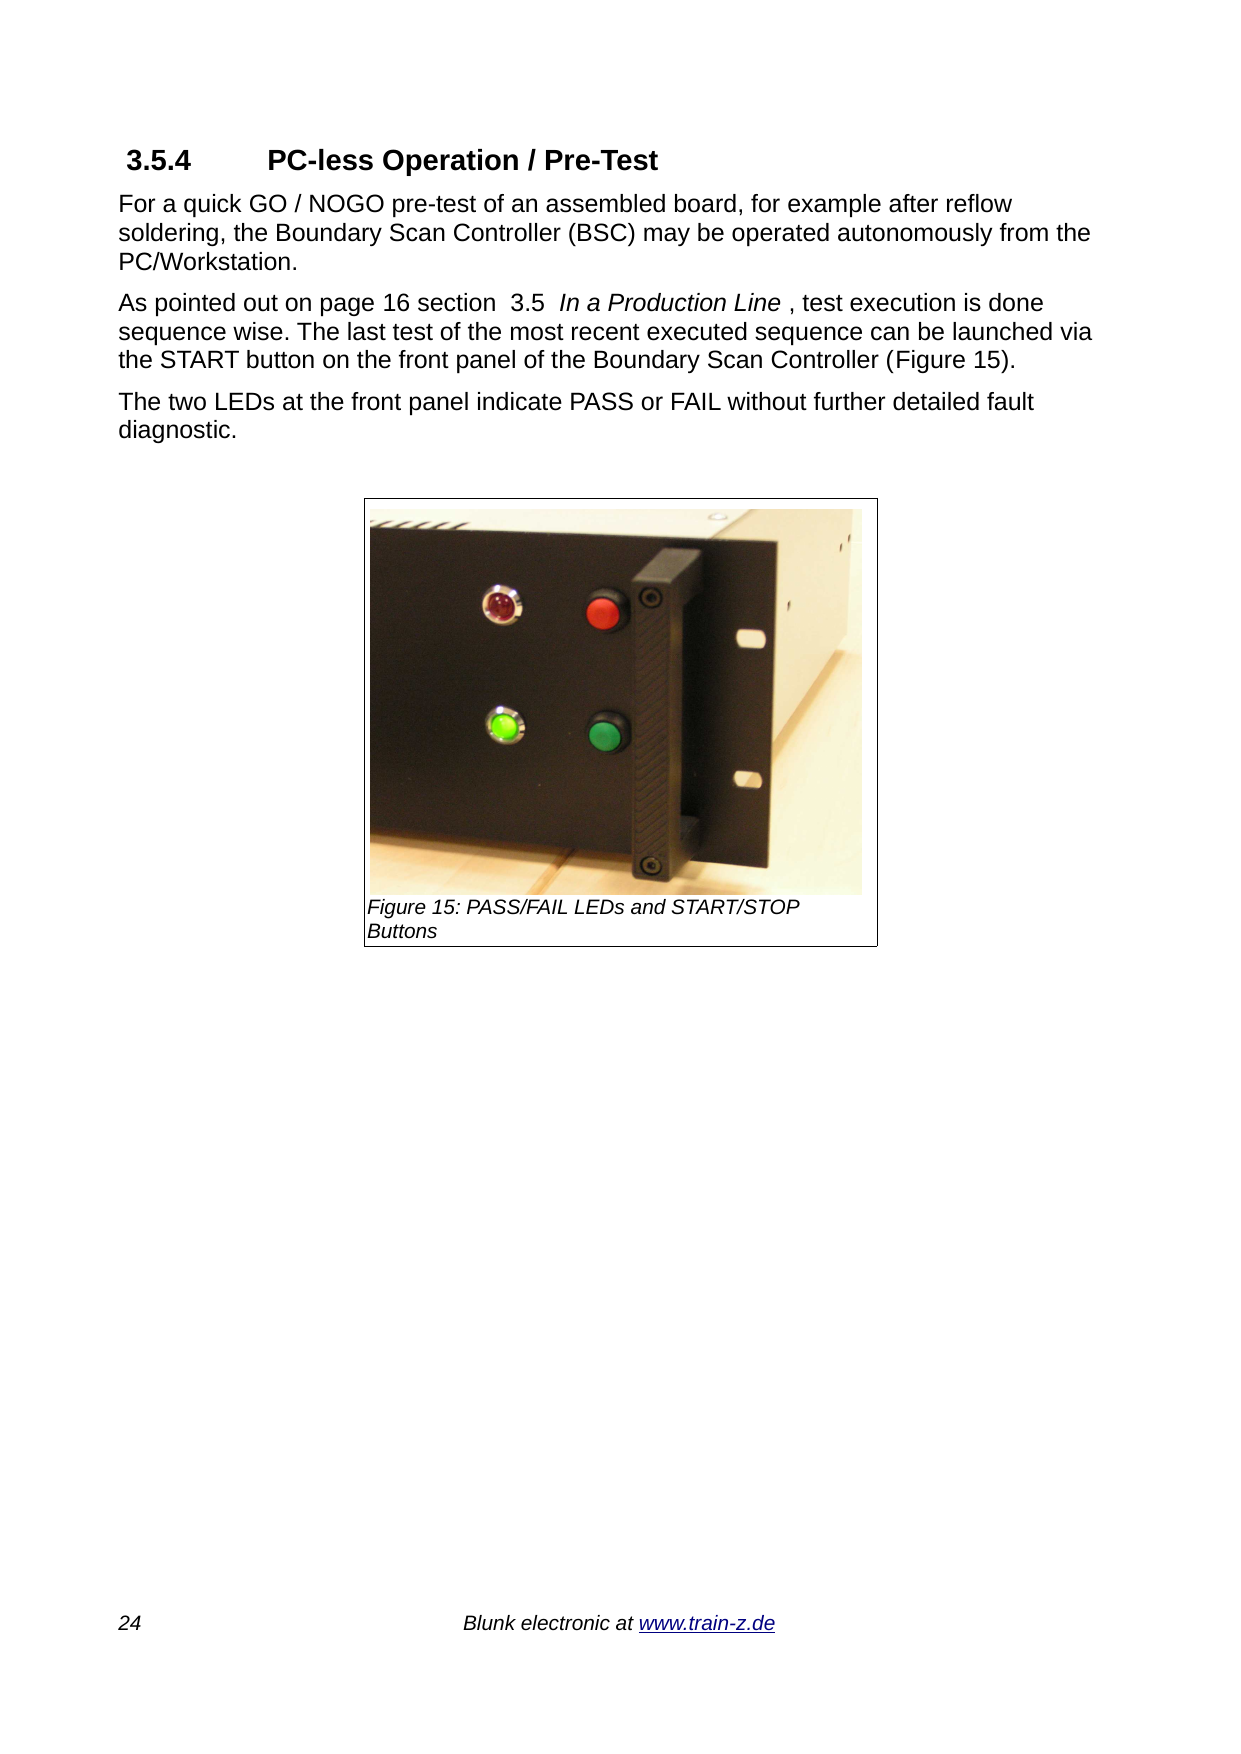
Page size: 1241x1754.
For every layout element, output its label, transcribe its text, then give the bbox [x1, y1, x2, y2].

subtitle PC-less Operation / Pre-Test [118, 143, 1123, 177]
text The two LEDs at the front panel indicate PASS or FAIL without further detailed fault diagnostic. [118, 387, 1123, 444]
text Figure 15: PASS/FAIL LEDs and START/STOP Buttons [367, 513, 874, 943]
picture [370, 509, 862, 895]
text As pointed out on page 16 section 3.5 In a Production Line , test execution is done sequence wise. The last test of the most recent executed sequence can be launched via the START button on the front panel of the Boundary Scan Controller (Figure 15). [118, 288, 1123, 374]
text For a quick GO / NOGO pre-test of an assembled board, for example after reflow soldering, the Boundary Scan Controller (BSC) may be operated autonomously from the PC/Workstation. [118, 189, 1123, 275]
